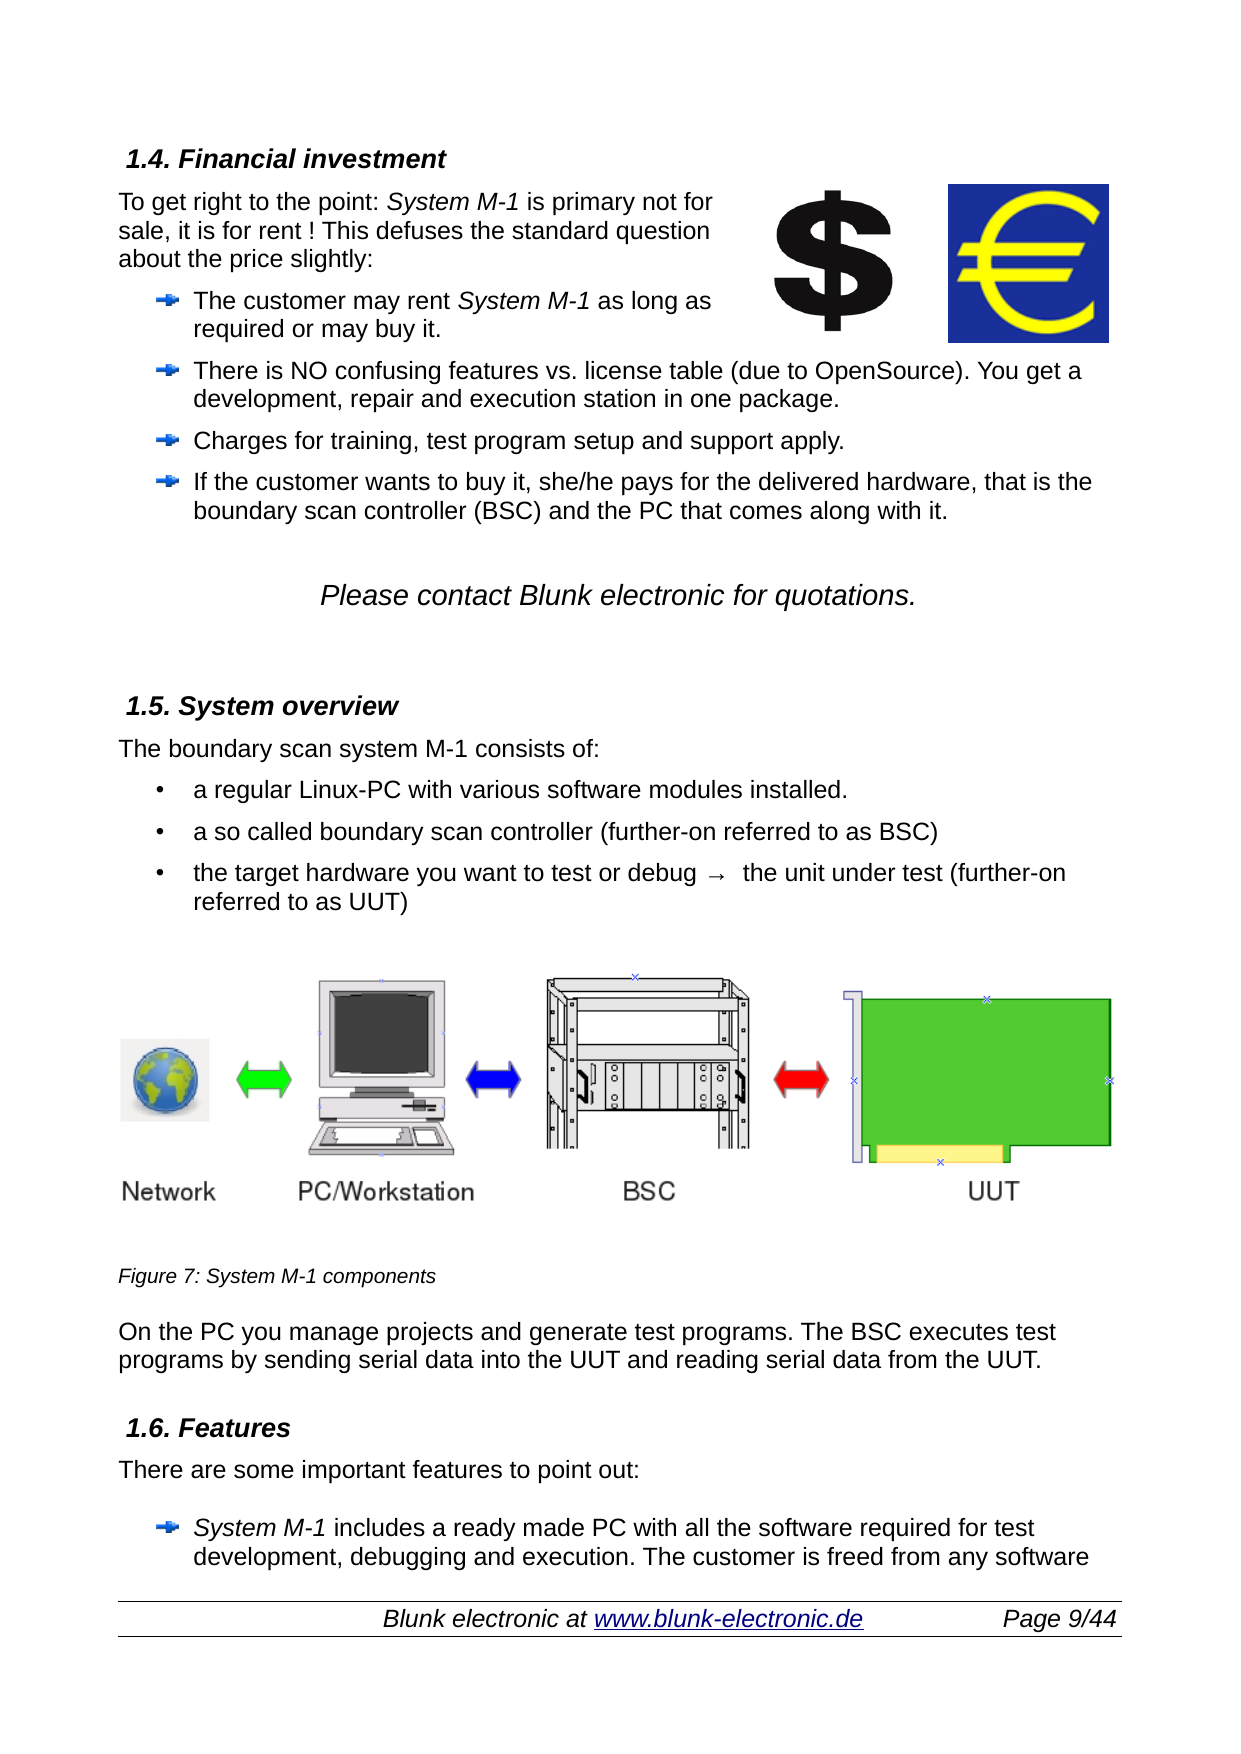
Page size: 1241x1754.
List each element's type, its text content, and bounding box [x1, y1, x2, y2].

list If the customer wants to buy it, she/he pays for the delivered hardware, that is the boundary scan controller (BSC) and the PC that comes along with it. [156, 467, 1122, 524]
picture [118, 969, 1123, 1211]
text Please contact Blunk electronic for quotations. [118, 578, 1122, 612]
picture [754, 184, 908, 336]
text There are some important features to point out: [118, 1455, 1122, 1484]
text The boundary scan system M-1 consists of: [118, 734, 1122, 763]
picture [156, 364, 179, 376]
text [908, 187, 948, 273]
picture [156, 294, 179, 306]
list There is NO confusing features vs. license table (due to OpenSource). You get a development, repair and execution station in one package. [156, 356, 1122, 413]
picture [156, 1521, 179, 1533]
subtitle System overview [118, 690, 1122, 722]
list the target hardware you want to test or debug → the unit under test (further-on referred to as UUT) [156, 858, 1122, 916]
list Charges for training, test program setup and support apply. [156, 426, 1122, 454]
text Figure 7: System M-1 components [118, 1264, 1122, 1288]
picture [948, 184, 1109, 343]
list a so called boundary scan controller (further-on referred to as BSC) [156, 817, 1122, 846]
picture [156, 475, 179, 487]
list System M-1 includes a ready made PC with all the software required for test development, debugging and execution. The customer is freed from any software [156, 1513, 1122, 1570]
subtitle Financial investment [118, 143, 1122, 174]
text On the PC you manage projects and generate test programs. The BSC executes test programs by sending serial data into the UUT and reading serial data from the UUT. [118, 1317, 1122, 1374]
subtitle Features [118, 1412, 1122, 1443]
picture [156, 434, 179, 446]
text To get right to the point: System M-1 is primary not for sale, it is for rent ! This defuses the standard question about the price slightly: [118, 187, 754, 273]
list The customer may rent System M-1 as long as required or may buy it. [156, 286, 948, 343]
list a regular Linux-PC with various software modules installed. [156, 775, 1122, 804]
